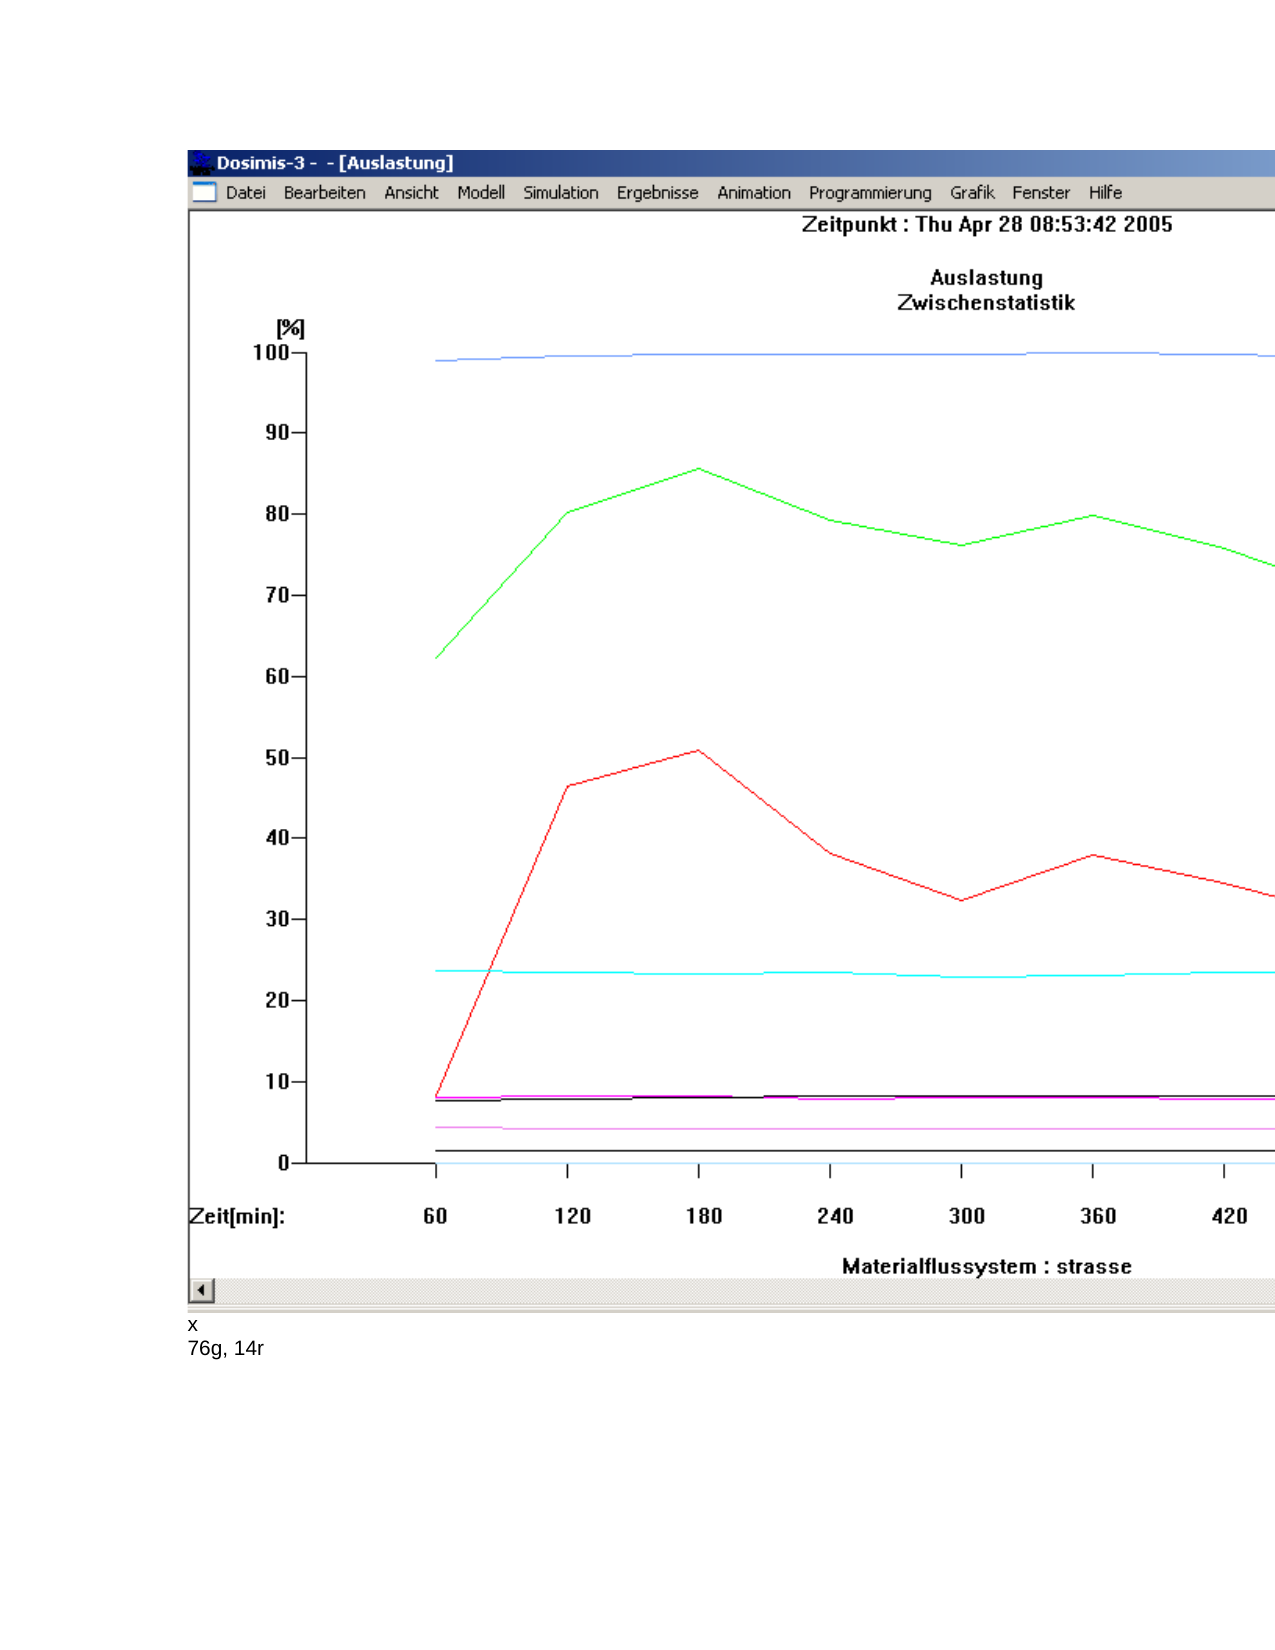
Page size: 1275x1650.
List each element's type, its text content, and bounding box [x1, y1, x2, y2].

text x [187, 1313, 1087, 1336]
text 76g, 14r [187, 1336, 1087, 1360]
